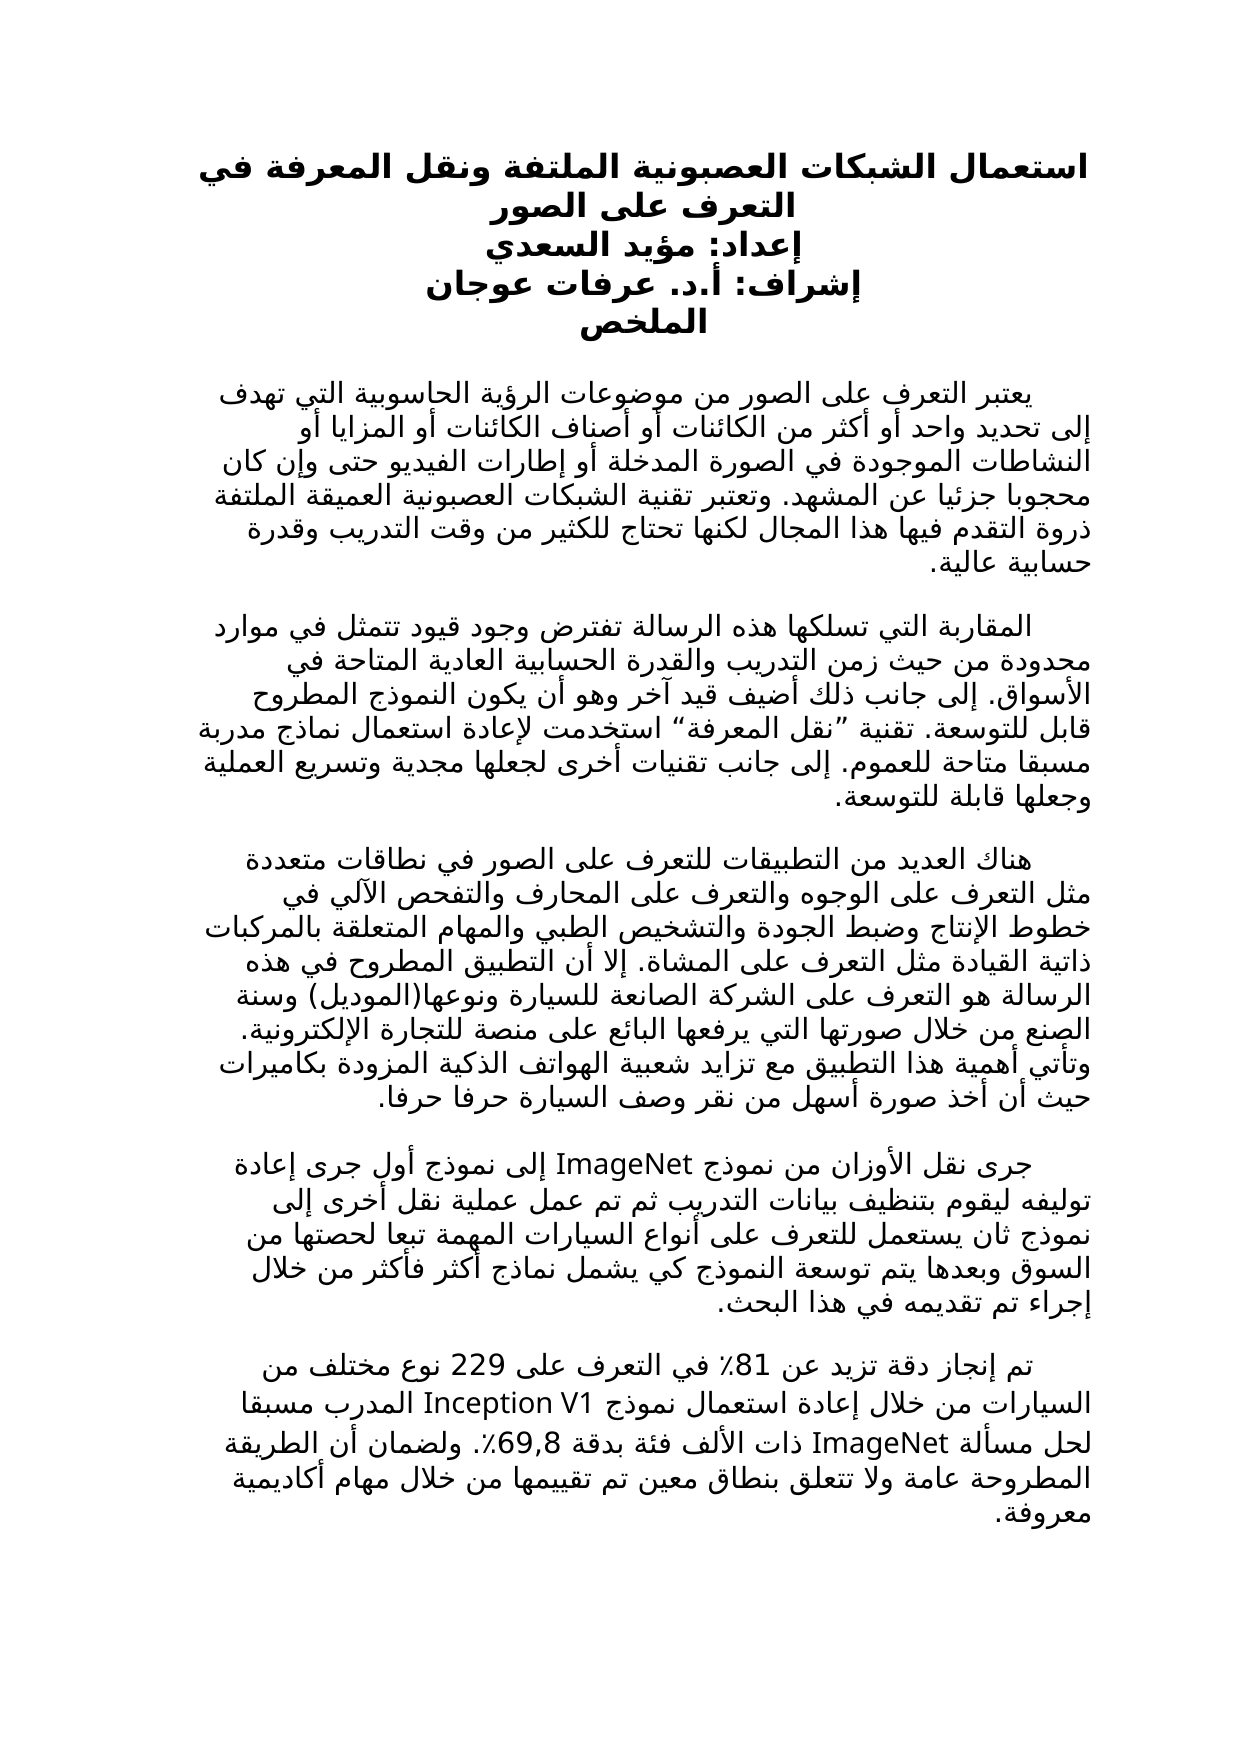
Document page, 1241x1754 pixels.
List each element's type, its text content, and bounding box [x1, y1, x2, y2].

text تم إنجاز دقة تزيد عن 81٪ في التعرف على 229 نوع مختلف من السيارات من خلال إعادة استعمال نموذج Inception V1 المدرب مسبقا لحل مسألة ImageNet ذات الألف فئة بدقة 69,8٪. ولضمان أن الطريقة المطروحة عامة ولا تتعلق بنطاق معين تم تقييمها من خلال مهام أكاديمية معروفة. [195, 1348, 1093, 1530]
text هناك العديد من التطبيقات للتعرف على الصور في نطاقات متعددة مثل التعرف على الوجوه والتعرف على المحارف والتفحص الآلي في خطوط الإنتاج وضبط الجودة والتشخيص الطبي والمهام المتعلقة بالمركبات ذاتية القيادة مثل التعرف على المشاة. إلا أن التطبيق المطروح في هذه الرسالة هو التعرف على الشركة الصانعة للسيارة ونوعها(الموديل) وسنة الصنع من خلال صورتها التي يرفعها البائع على منصة للتجارة الإلكترونية. وتأتي أهمية هذا التطبيق مع تزايد شعبية الهواتف الذكية المزودة بكاميرات حيث أن أخذ صورة أسهل من نقر وصف السيارة حرفا حرفا. [195, 842, 1093, 1114]
text استعمال الشبكات العصبونية الملتفة ونقل المعرفة في التعرف على الصور [195, 148, 1093, 225]
text إشراف: أ.د. عرفات عوجان [195, 264, 1093, 303]
text يعتبر التعرف على الصور من موضوعات الرؤية الحاسوبية التي تهدف إلى تحديد واحد أو أكثر من الكائنات أو أصناف الكائنات أو المزايا أو النشاطات الموجودة في الصورة المدخلة أو إطارات الفيديو حتى وإن كان محجوبا جزئيا عن المشهد. وتعتبر تقنية الشبكات العصبونية العميقة الملتفة ذروة التقدم فيها هذا المجال لكنها تحتاج للكثير من وقت التدريب وقدرة حسابية عالية. [195, 376, 1093, 580]
text جرى نقل الأوزان من نموذج ImageNet إلى نموذج أول جرى إعادة توليفه ليقوم بتنظيف بيانات التدريب ثم تم عمل عملية نقل أخرى إلى نموذج ثان يستعمل للتعرف على أنواع السيارات المهمة تبعا لحصتها من السوق وبعدها يتم توسعة النموذج كي يشمل نماذج أكثر فأكثر من خلال إجراء تم تقديمه في هذا البحث. [195, 1143, 1093, 1319]
text إعداد: مؤيد السعدي [195, 225, 1093, 264]
text الملخص [195, 303, 1093, 342]
text المقاربة التي تسلكها هذه الرسالة تفترض وجود قيود تتمثل في موارد محدودة من حيث زمن التدريب والقدرة الحسابية العادية المتاحة في الأسواق. إلى جانب ذلك أضيف قيد آخر وهو أن يكون النموذج المطروح قابل للتوسعة. تقنية ”نقل المعرفة“ استخدمت لإعادة استعمال نماذج مدربة مسبقا متاحة للعموم. إلى جانب تقنيات أخرى لجعلها مجدية وتسريع العملية وجعلها قابلة للتوسعة. [195, 609, 1093, 813]
